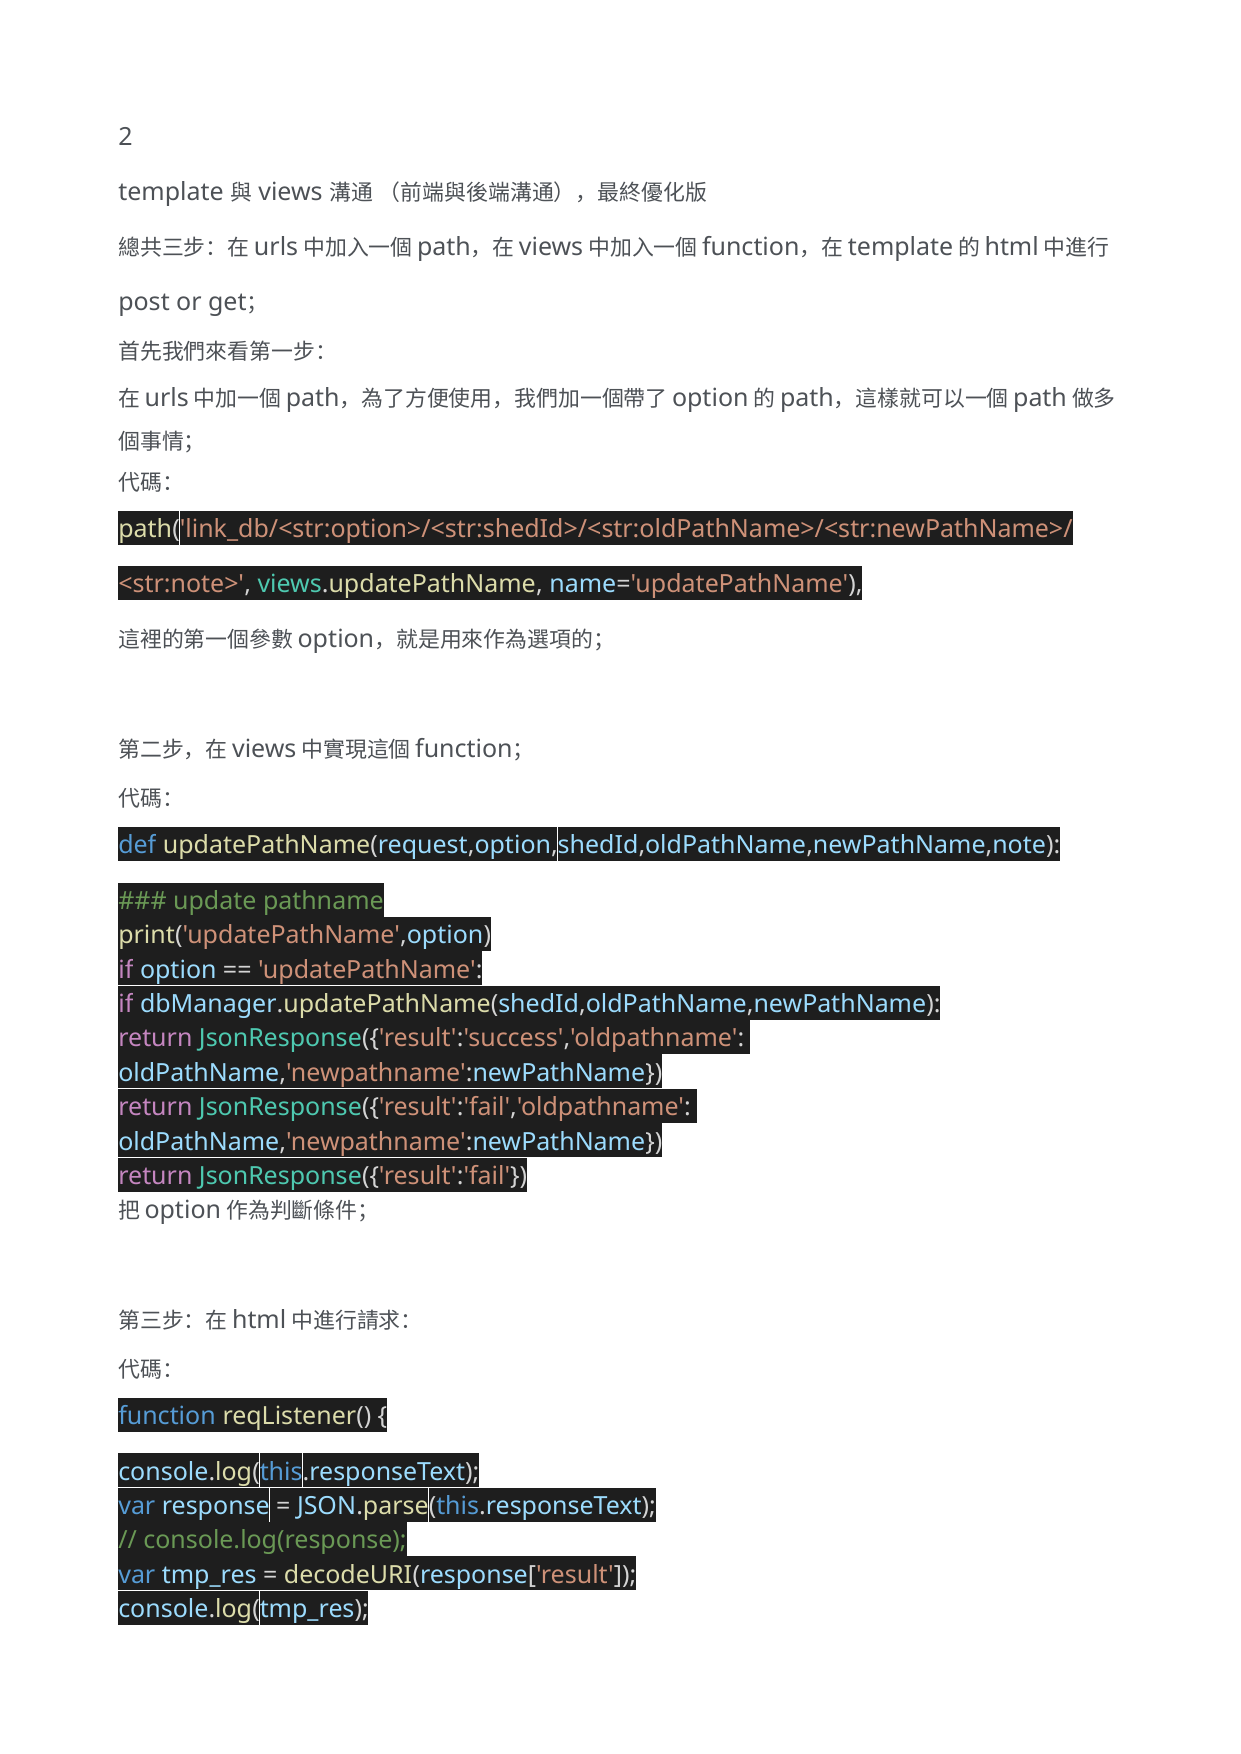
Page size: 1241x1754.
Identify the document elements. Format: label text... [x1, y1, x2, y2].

text 2 [118, 118, 1122, 152]
text ### update pathname [118, 882, 1122, 917]
text print('updatePathName',option) [118, 917, 1122, 951]
text function reqListener() { [118, 1398, 1122, 1432]
text 把option作為判斷條件； [118, 1192, 1122, 1226]
text // console.log(response); [118, 1522, 1122, 1556]
text var response = JSON.parse(this.responseText); [118, 1487, 1122, 1522]
text 首先我們來看第一步： [118, 338, 1122, 364]
text 代碼： [118, 470, 1122, 495]
text 這裡的第一個參數option，就是用來作為選項的； [118, 621, 1122, 655]
text return JsonResponse({'result':'fail','oldpathname': oldPathName,'newpathname':newPathName}) [118, 1088, 1122, 1157]
text def updatePathName(request,option,shedId,oldPathName,newPathName,note): [118, 827, 1122, 861]
text 在urls中加一個path，為了方便使用，我們加一個帶了option的path，這樣就可以一個path做多個事情； [118, 379, 1122, 454]
text 代碼： [118, 1357, 1122, 1382]
text 總共三步：在urls中加入一個path，在views中加入一個function，在template的html中進行post or get； [118, 228, 1122, 317]
text 第二步，在views中實現這個function； [118, 731, 1122, 765]
text if dbManager.updatePathName(shedId,oldPathName,newPathName): [118, 985, 1122, 1020]
text path('link_db/<str:option>/<str:shedId>/<str:oldPathName>/<str:newPathName>/<str:note>', views.updatePathName, name='updatePathName'), [118, 511, 1122, 600]
text if option == 'updatePathName': [118, 951, 1122, 985]
text 第三步：在html中進行請求： [118, 1302, 1122, 1336]
text return JsonResponse({'result':'success','oldpathname': oldPathName,'newpathname':newPathName}) [118, 1020, 1122, 1088]
text console.log(this.responseText); [118, 1453, 1122, 1487]
text 代碼： [118, 786, 1122, 811]
text return JsonResponse({'result':'fail'}) [118, 1157, 1122, 1192]
text template 與 views 溝通 （前端與後端溝通），最終優化版 [118, 173, 1122, 207]
text console.log(tmp_res); [118, 1590, 1122, 1625]
text var tmp_res = decodeURI(response['result']); [118, 1556, 1122, 1590]
